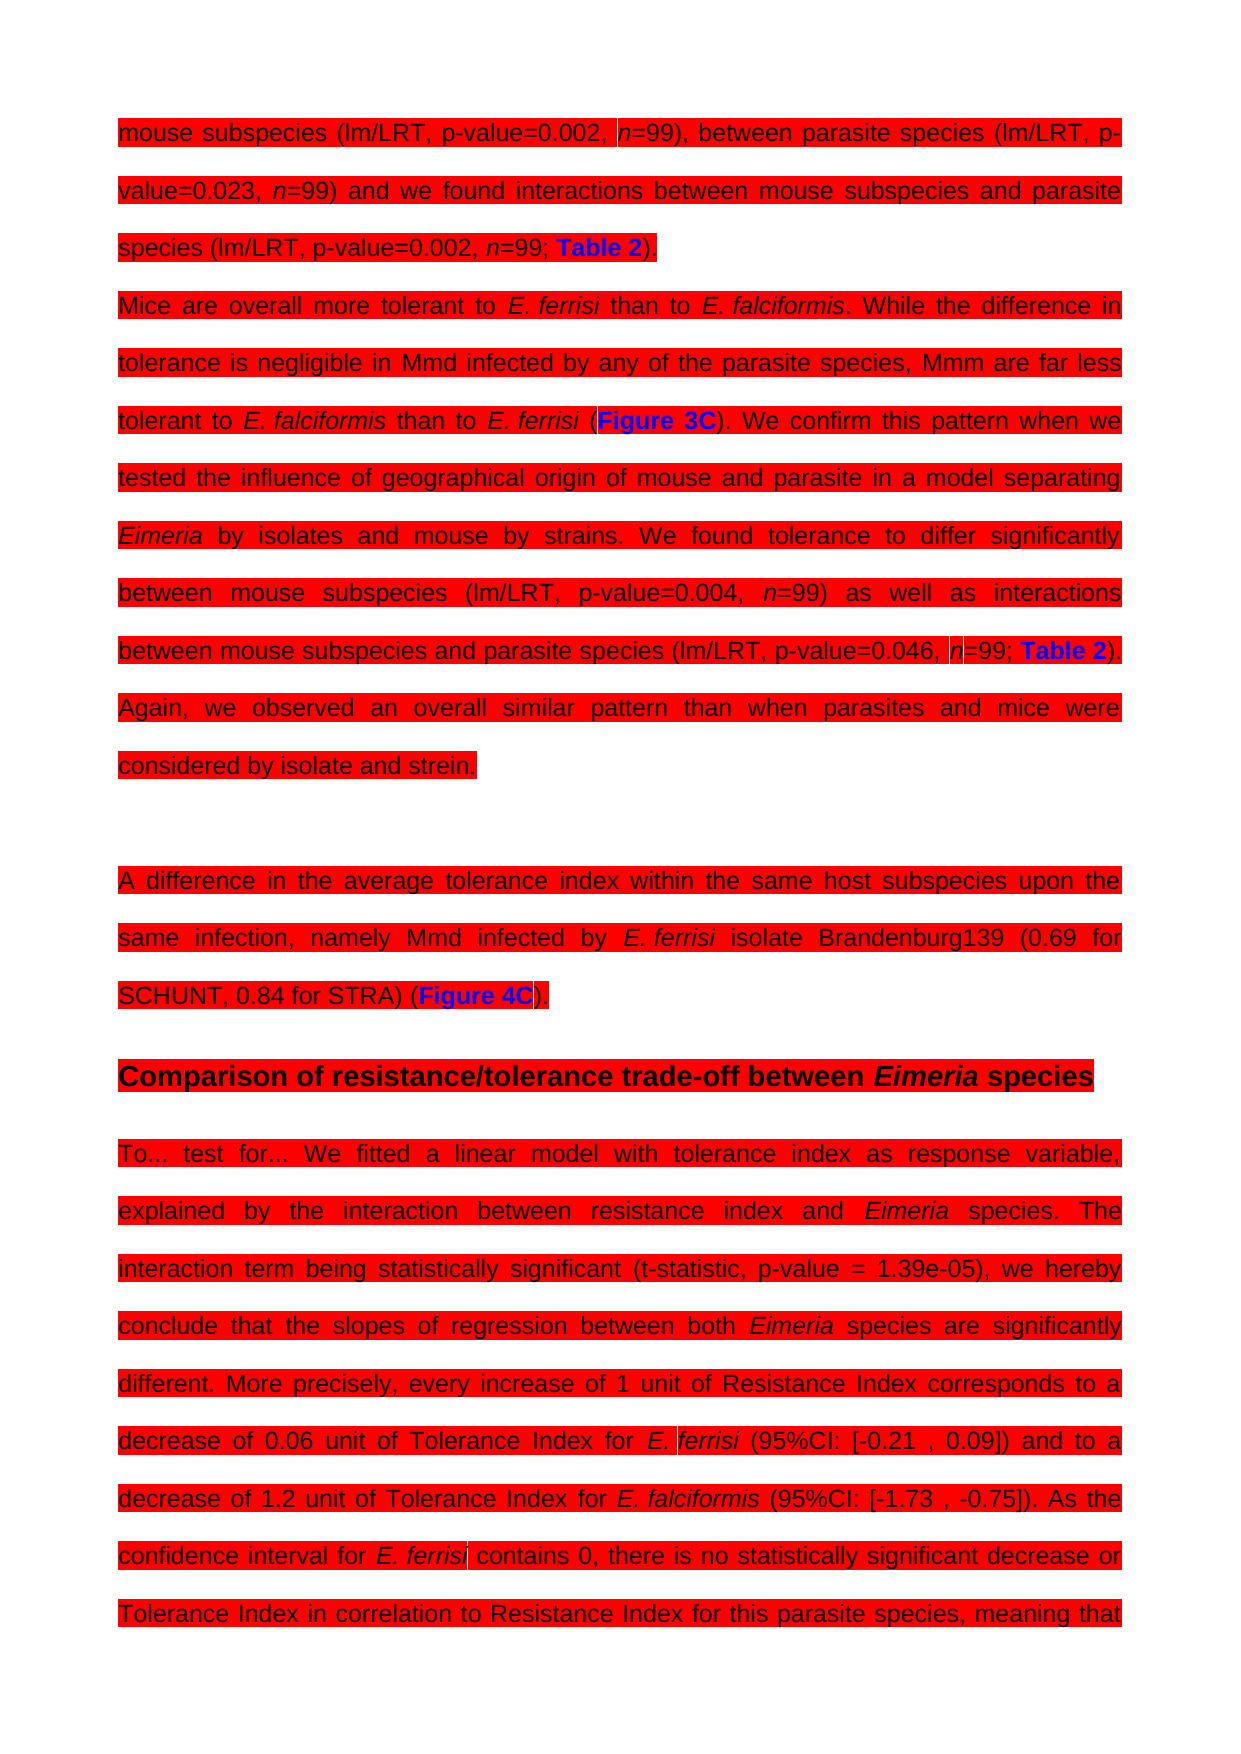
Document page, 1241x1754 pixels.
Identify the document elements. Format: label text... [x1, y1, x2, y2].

text Mice are overall more tolerant to E. ferrisi than to E. falciformis. While the difference in tolerance is negligible in Mmd infected by any of the parasite species, Mmm are far less tolerant to E. falciformis than to E. ferrisi (Figure 3C). We confirm this pattern when we tested the influence of geographical origin of mouse and parasite in a model separating Eimeria by isolates and mouse by strains. We found tolerance to differ significantly between mouse subspecies (lm/LRT, p-value=0.004, n=99) as well as interactions between mouse subspecies and parasite species (lm/LRT, p-value=0.046, n=99; Table 2). Again, we observed an overall similar pattern than when parasites and mice were considered by isolate and strein. [118, 291, 1122, 779]
subtitle Comparison of resistance/tolerance trade-off between Eimeria species [118, 1059, 1122, 1092]
text A difference in the average tolerance index within the same host subspecies upon the same infection, namely Mmd infected by E. ferrisi isolate Brandenburg139 (0.69 for SCHUNT, 0.84 for STRA) (Figure 4C). [118, 866, 1122, 1009]
text mouse subspecies (lm/LRT, p-value=0.002, n=99), between parasite species (lm/LRT, p-value=0.023, n=99) and we found interactions between mouse subspecies and parasite species (lm/LRT, p-value=0.002, n=99; Table 2). [118, 118, 1122, 262]
text To... test for... We fitted a linear model with tolerance index as response variable, explained by the interaction between resistance index and Eimeria species. The interaction term being statistically significant (t-statistic, p-value = 1.39e-05), we hereby conclude that the slopes of regression between both Eimeria species are significantly different. More precisely, every increase of 1 unit of Resistance Index corresponds to a decrease of 0.06 unit of Tolerance Index for E. ferrisi (95%CI: [-0.21 , 0.09]) and to a decrease of 1.2 unit of Tolerance Index for E. falciformis (95%CI: [-1.73 , -0.75]). As the confidence interval for E. ferrisi contains 0, there is no statistically significant decrease or Tolerance Index in correlation to Resistance Index for this parasite species, meaning that [118, 1138, 1122, 1627]
